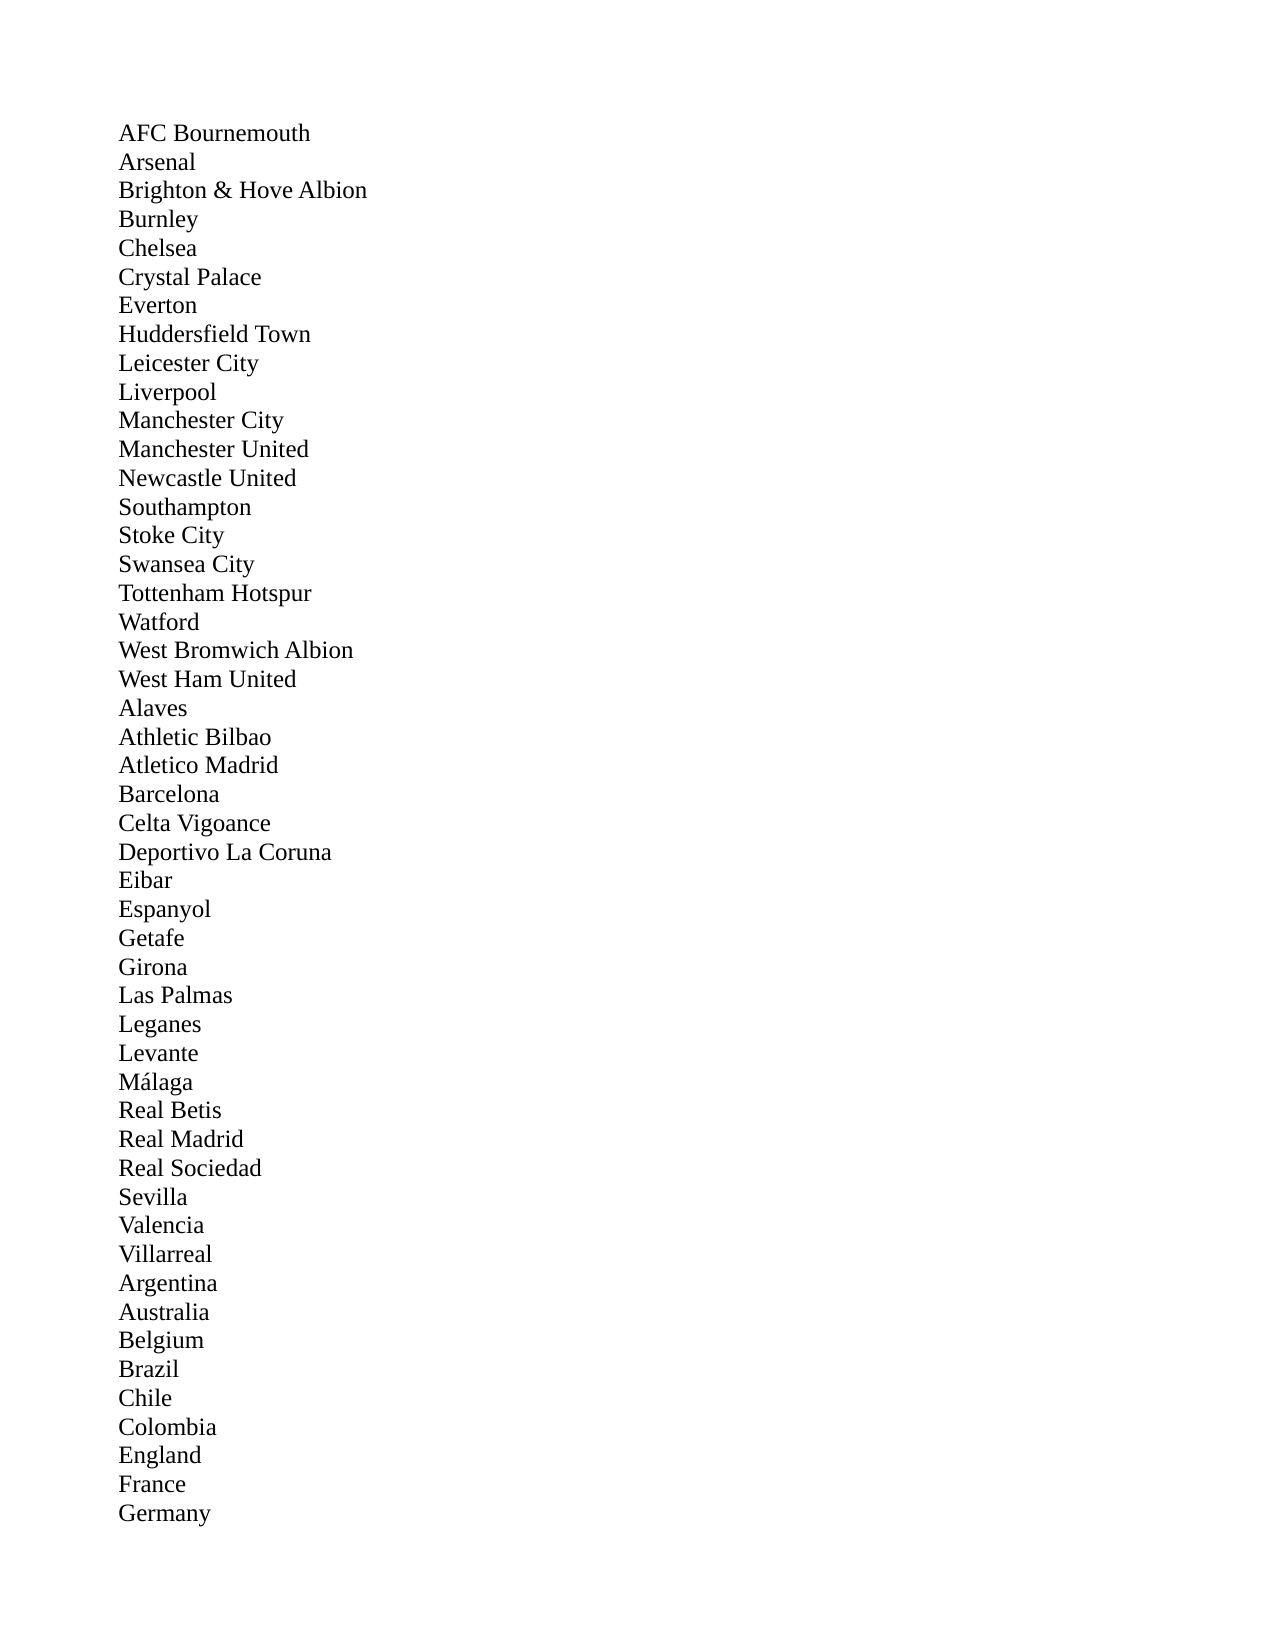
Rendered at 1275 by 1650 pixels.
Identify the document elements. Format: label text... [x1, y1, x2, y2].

text Southampton [118, 492, 1157, 521]
text Colombia [118, 1412, 1157, 1441]
text Valencia [118, 1211, 1157, 1239]
text Real Madrid [118, 1124, 1157, 1153]
text Espanyol [118, 894, 1157, 923]
text Arsenal [118, 147, 1157, 176]
text Newcastle United [118, 463, 1157, 492]
text Alaves [118, 693, 1157, 722]
text Las Palmas [118, 981, 1157, 1009]
text Getafe [118, 923, 1157, 952]
text AFC Bournemouth [118, 118, 1157, 147]
text Barcelona [118, 779, 1157, 808]
text Everton [118, 291, 1157, 319]
text Watford [118, 607, 1157, 636]
text England [118, 1441, 1157, 1469]
text Manchester United [118, 434, 1157, 463]
text Girona [118, 952, 1157, 981]
text Atletico Madrid [118, 751, 1157, 779]
text Brighton & Hove Albion [118, 176, 1157, 204]
text France [118, 1469, 1157, 1498]
text Leganes [118, 1009, 1157, 1038]
text Tottenham Hotspur [118, 578, 1157, 607]
text Huddersfield Town Leicester City [118, 319, 1157, 377]
text Australia [118, 1297, 1157, 1326]
text Burnley [118, 204, 1157, 233]
text Argentina [118, 1268, 1157, 1297]
text Real Betis [118, 1096, 1157, 1124]
text Germany [118, 1498, 1157, 1527]
text Villarreal [118, 1239, 1157, 1268]
text West Bromwich Albion West Ham United [118, 636, 1157, 693]
text Liverpool [118, 377, 1157, 406]
text Stoke City [118, 521, 1157, 549]
text Athletic Bilbao [118, 722, 1157, 751]
text Málaga [118, 1067, 1157, 1096]
text Eibar [118, 866, 1157, 894]
text Deportivo La Coruna [118, 837, 1157, 866]
text Manchester City [118, 406, 1157, 434]
text Real Sociedad [118, 1153, 1157, 1182]
text Levante [118, 1038, 1157, 1067]
text Swansea City [118, 549, 1157, 578]
text Brazil [118, 1354, 1157, 1383]
text Chelsea [118, 233, 1157, 262]
text Sevilla [118, 1182, 1157, 1211]
text Crystal Palace [118, 262, 1157, 291]
text Chile [118, 1383, 1157, 1412]
text Celta Vigoance [118, 808, 1157, 837]
text Belgium [118, 1326, 1157, 1354]
